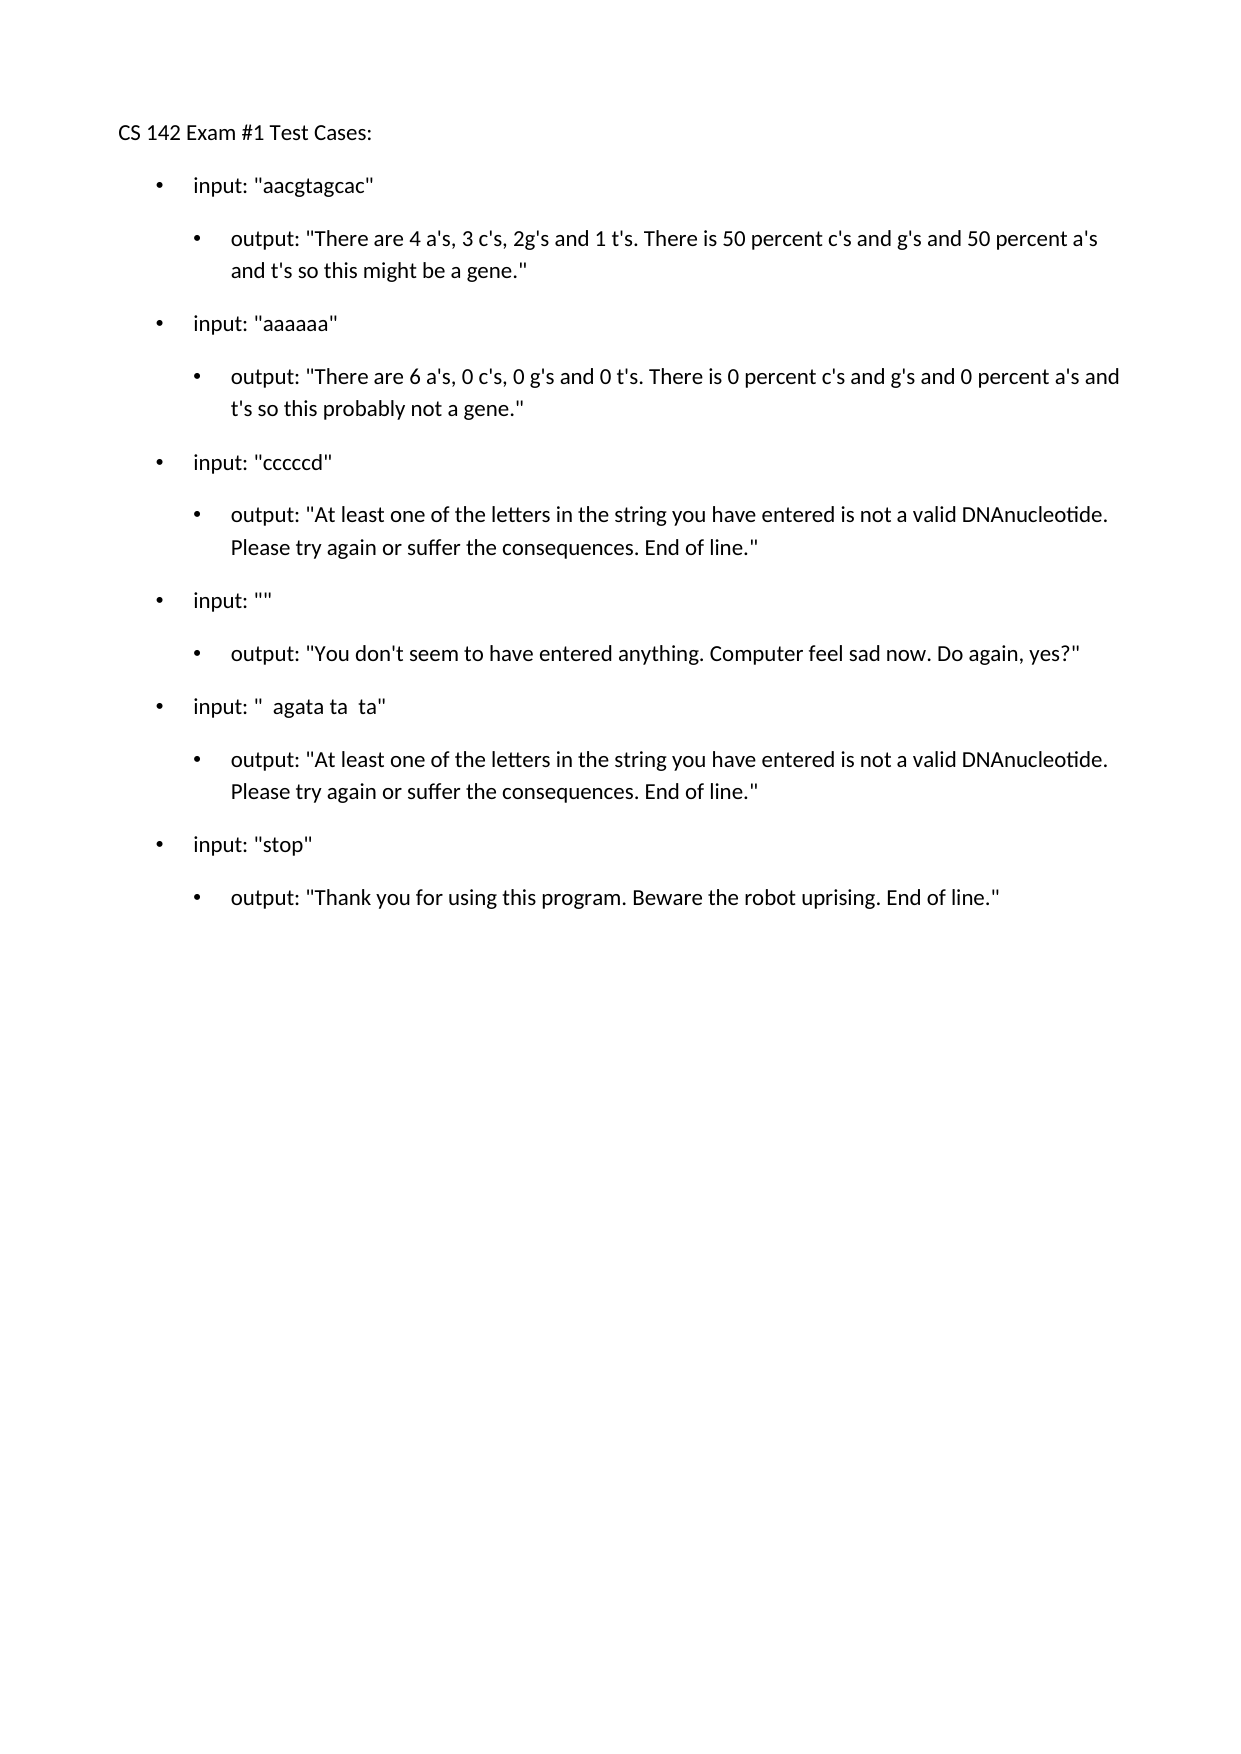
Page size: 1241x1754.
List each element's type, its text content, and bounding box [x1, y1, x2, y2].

list output: "At least one of the letters in the string you have entered is not a valid DNAnucleotide. Please try again or suffer the consequences. End of line." [193, 745, 1122, 805]
list input: "cccccd" [156, 448, 1122, 476]
list input: "" [156, 586, 1122, 614]
list output: "You don't seem to have entered anything. Computer feel sad now. Do again, yes?" [193, 639, 1122, 667]
text CS 142 Exam #1 Test Cases: [118, 118, 1122, 146]
list input: " agata ta ta" [156, 692, 1122, 720]
list output: "Thank you for using this program. Beware the robot uprising. End of line." [193, 883, 1122, 911]
list input: "aaaaaa" [156, 309, 1122, 337]
list output: "There are 6 a's, 0 c's, 0 g's and 0 t's. There is 0 percent c's and g's and 0 percent a's and t's so this probably not a gene." [193, 362, 1122, 423]
list output: "At least one of the letters in the string you have entered is not a valid DNAnucleotide. Please try again or suffer the consequences. End of line." [193, 501, 1122, 561]
list input: "aacgtagcac" [156, 171, 1122, 199]
list output: "There are 4 a's, 3 c's, 2g's and 1 t's. There is 50 percent c's and g's and 50 percent a's and t's so this might be a gene." [193, 224, 1122, 284]
list input: "stop" [156, 830, 1122, 858]
